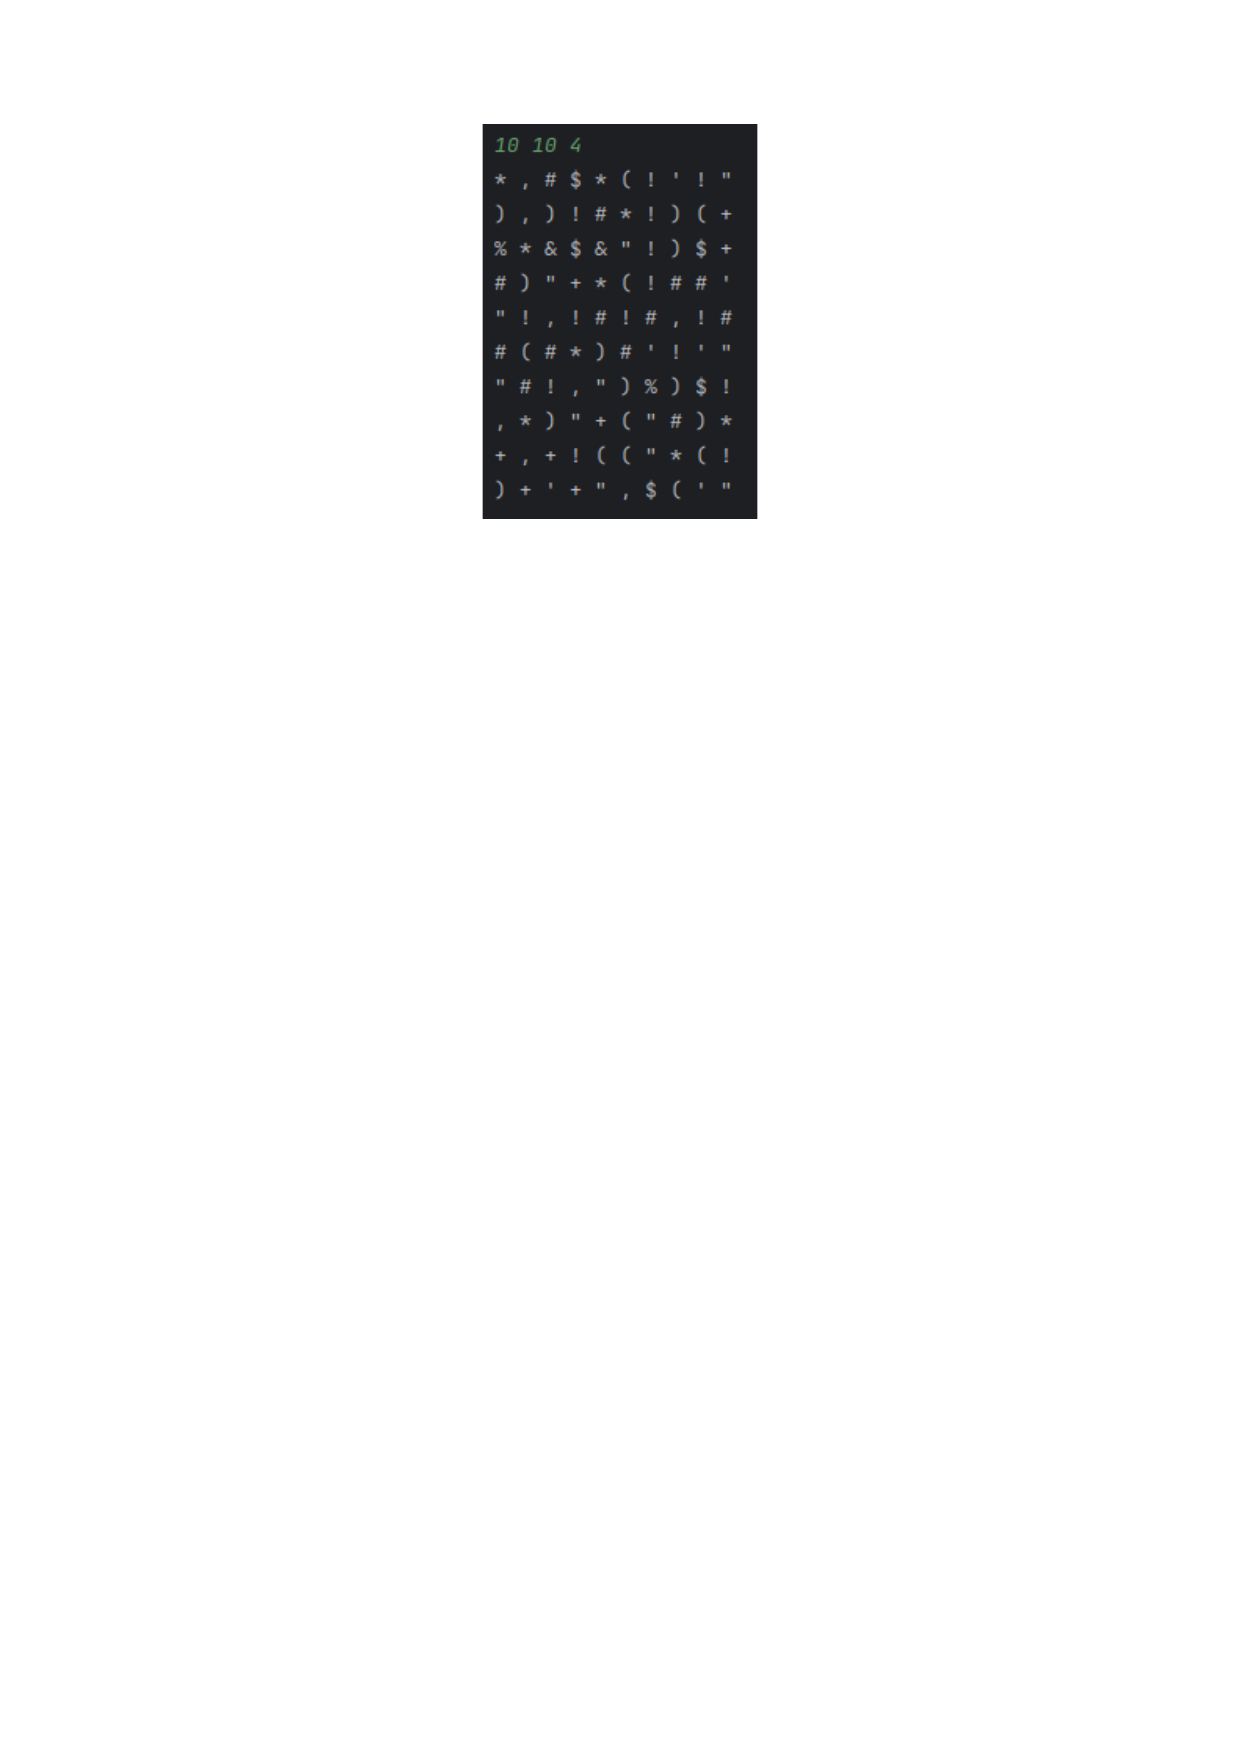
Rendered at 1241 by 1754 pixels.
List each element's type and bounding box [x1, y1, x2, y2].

picture [482, 124, 758, 519]
